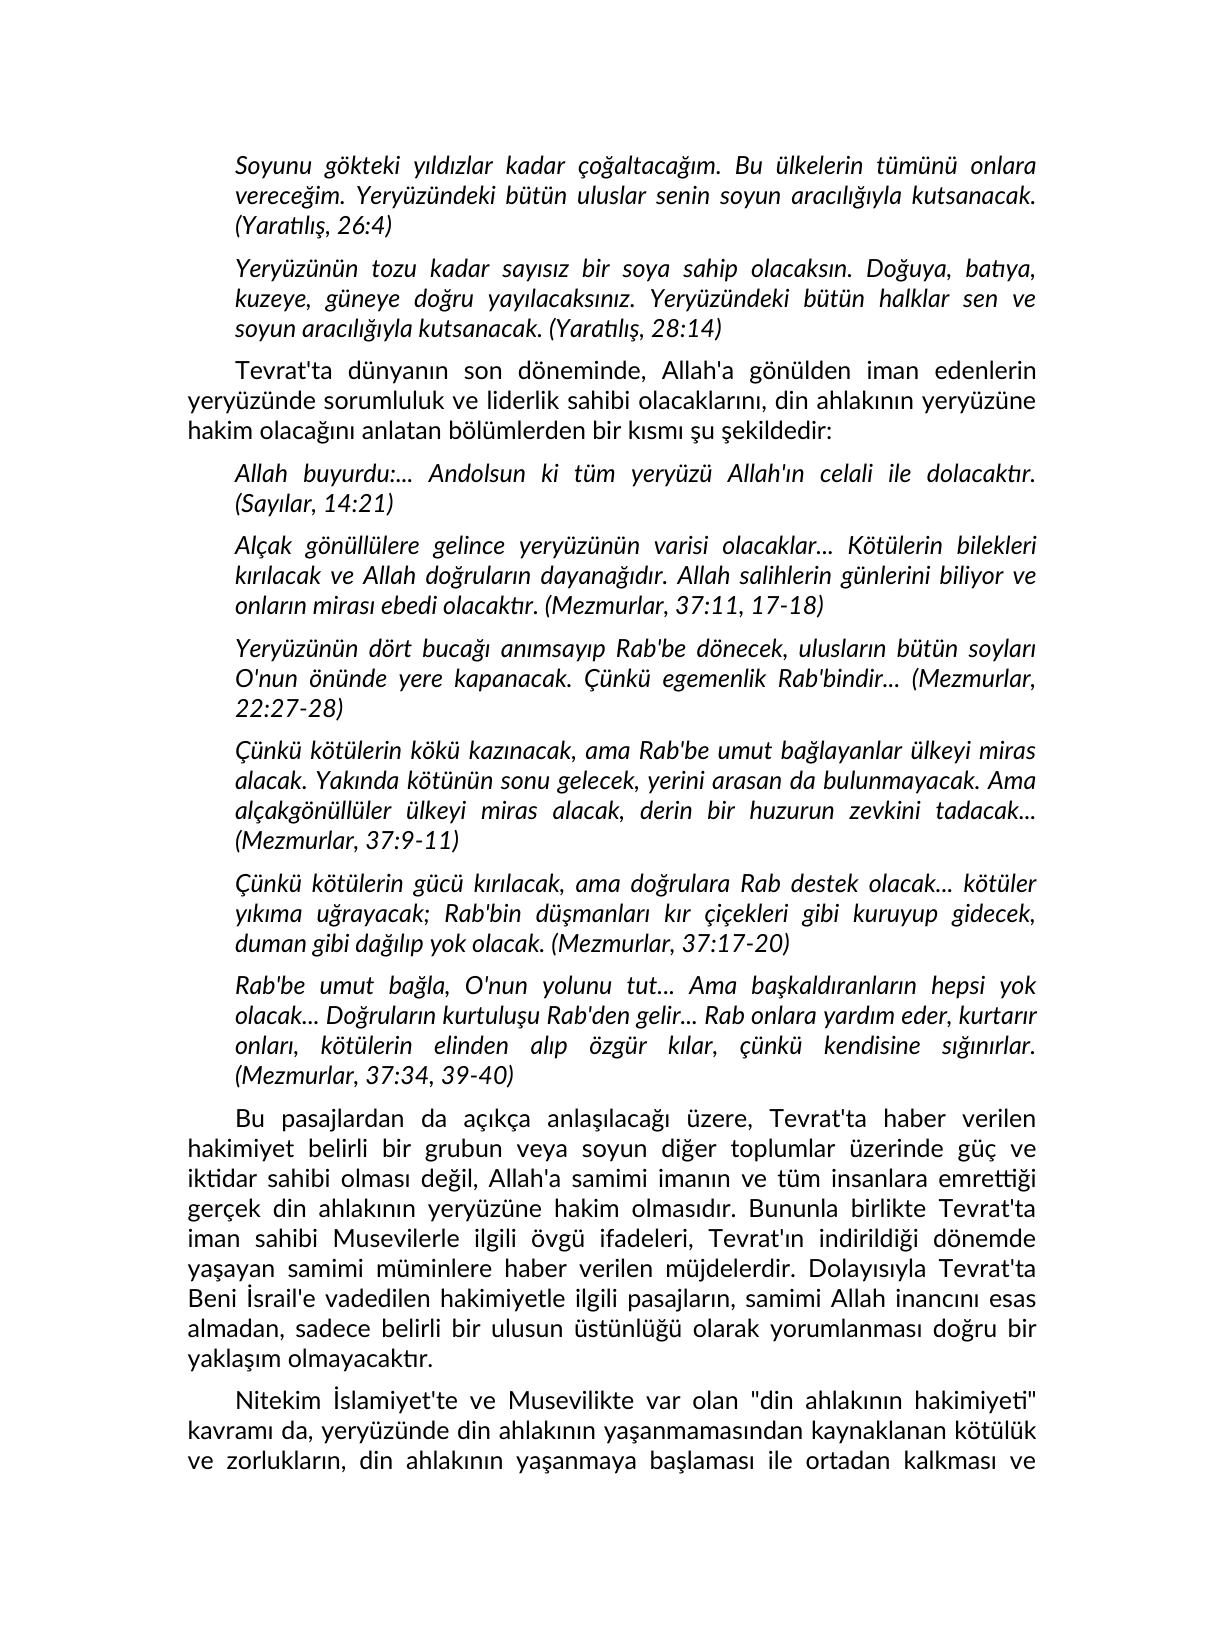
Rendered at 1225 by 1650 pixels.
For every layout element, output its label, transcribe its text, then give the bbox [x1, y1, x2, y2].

text Alçak gönüllülere gelince yeryüzünün varisi olacaklar... Kötülerin bilekleri kırılacak ve Allah doğruların dayanağıdır. Allah salihlerin günlerini biliyor ve onların mirası ebedi olacaktır. (Mezmurlar, 37:11, 17-18) [235, 530, 1037, 620]
text Allah buyurdu:... Andolsun ki tüm yeryüzü Allah'ın celali ile dolacaktır. (Sayılar, 14:21) [235, 457, 1037, 517]
text Soyunu gökteki yıldızlar kadar çoğaltacağım. Bu ülkelerin tümünü onlara vereceğim. Yeryüzündeki bütün uluslar senin soyun aracılığıyla kutsanacak. (Yaratılış, 26:4) [235, 150, 1037, 240]
text Tevrat'ta dünyanın son döneminde, Allah'a gönülden iman edenlerin yeryüzünde sorumluluk ve liderlik sahibi olacaklarını, din ahlakının yeryüzüne hakim olacağını anlatan bölümlerden bir kısmı şu şekildedir: [187, 355, 1037, 445]
text Yeryüzünün tozu kadar sayısız bir soya sahip olacaksın. Doğuya, batıya, kuzeye, güneye doğru yayılacaksınız. Yeryüzündeki bütün halklar sen ve soyun aracılığıyla kutsanacak. (Yaratılış, 28:14) [235, 252, 1037, 342]
text Bu pasajlardan da açıkça anlaşılacağı üzere, Tevrat'ta haber verilen hakimiyet belirli bir grubun veya soyun diğer toplumlar üzerinde güç ve iktidar sahibi olması değil, Allah'a samimi imanın ve tüm insanlara emrettiği gerçek din ahlakının yeryüzüne hakim olmasıdır. Bununla birlikte Tevrat'ta iman sahibi Musevilerle ilgili övgü ifadeleri, Tevrat'ın indirildiği dönemde yaşayan samimi müminlere haber verilen müjdelerdir. Dolayısıyla Tevrat'ta Beni İsrail'e vadedilen hakimiyetle ilgili pasajların, samimi Allah inancını esas almadan, sadece belirli bir ulusun üstünlüğü olarak yorumlanması doğru bir yaklaşım olmayacaktır. [187, 1102, 1037, 1372]
text Nitekim İslamiyet'te ve Musevilikte var olan "din ahlakının hakimiyeti" kavramı da, yeryüzünde din ahlakının yaşanmamasından kaynaklanan kötülük ve zorlukların, din ahlakının yaşanmaya başlaması ile ortadan kalkması ve [187, 1385, 1037, 1475]
text Çünkü kötülerin kökü kazınacak, ama Rab'be umut bağlayanlar ülkeyi miras alacak. Yakında kötünün sonu gelecek, yerini arasan da bulunmayacak. Ama alçakgönüllüler ülkeyi miras alacak, derin bir huzurun zevkini tadacak... (Mezmurlar, 37:9-11) [235, 735, 1037, 855]
text Çünkü kötülerin gücü kırılacak, ama doğrulara Rab destek olacak... kötüler yıkıma uğrayacak; Rab'bin düşmanları kır çiçekleri gibi kuruyup gidecek, duman gibi dağılıp yok olacak. (Mezmurlar, 37:17-20) [235, 867, 1037, 957]
text Yeryüzünün dört bucağı anımsayıp Rab'be dönecek, ulusların bütün soyları O'nun önünde yere kapanacak. Çünkü egemenlik Rab'bindir... (Mezmurlar, 22:27-28) [235, 632, 1037, 722]
text Rab'be umut bağla, O'nun yolunu tut... Ama başkaldıranların hepsi yok olacak... Doğruların kurtuluşu Rab'den gelir... Rab onlara yardım eder, kurtarır onları, kötülerin elinden alıp özgür kılar, çünkü kendisine sığınırlar. (Mezmurlar, 37:34, 39-40) [235, 970, 1037, 1090]
